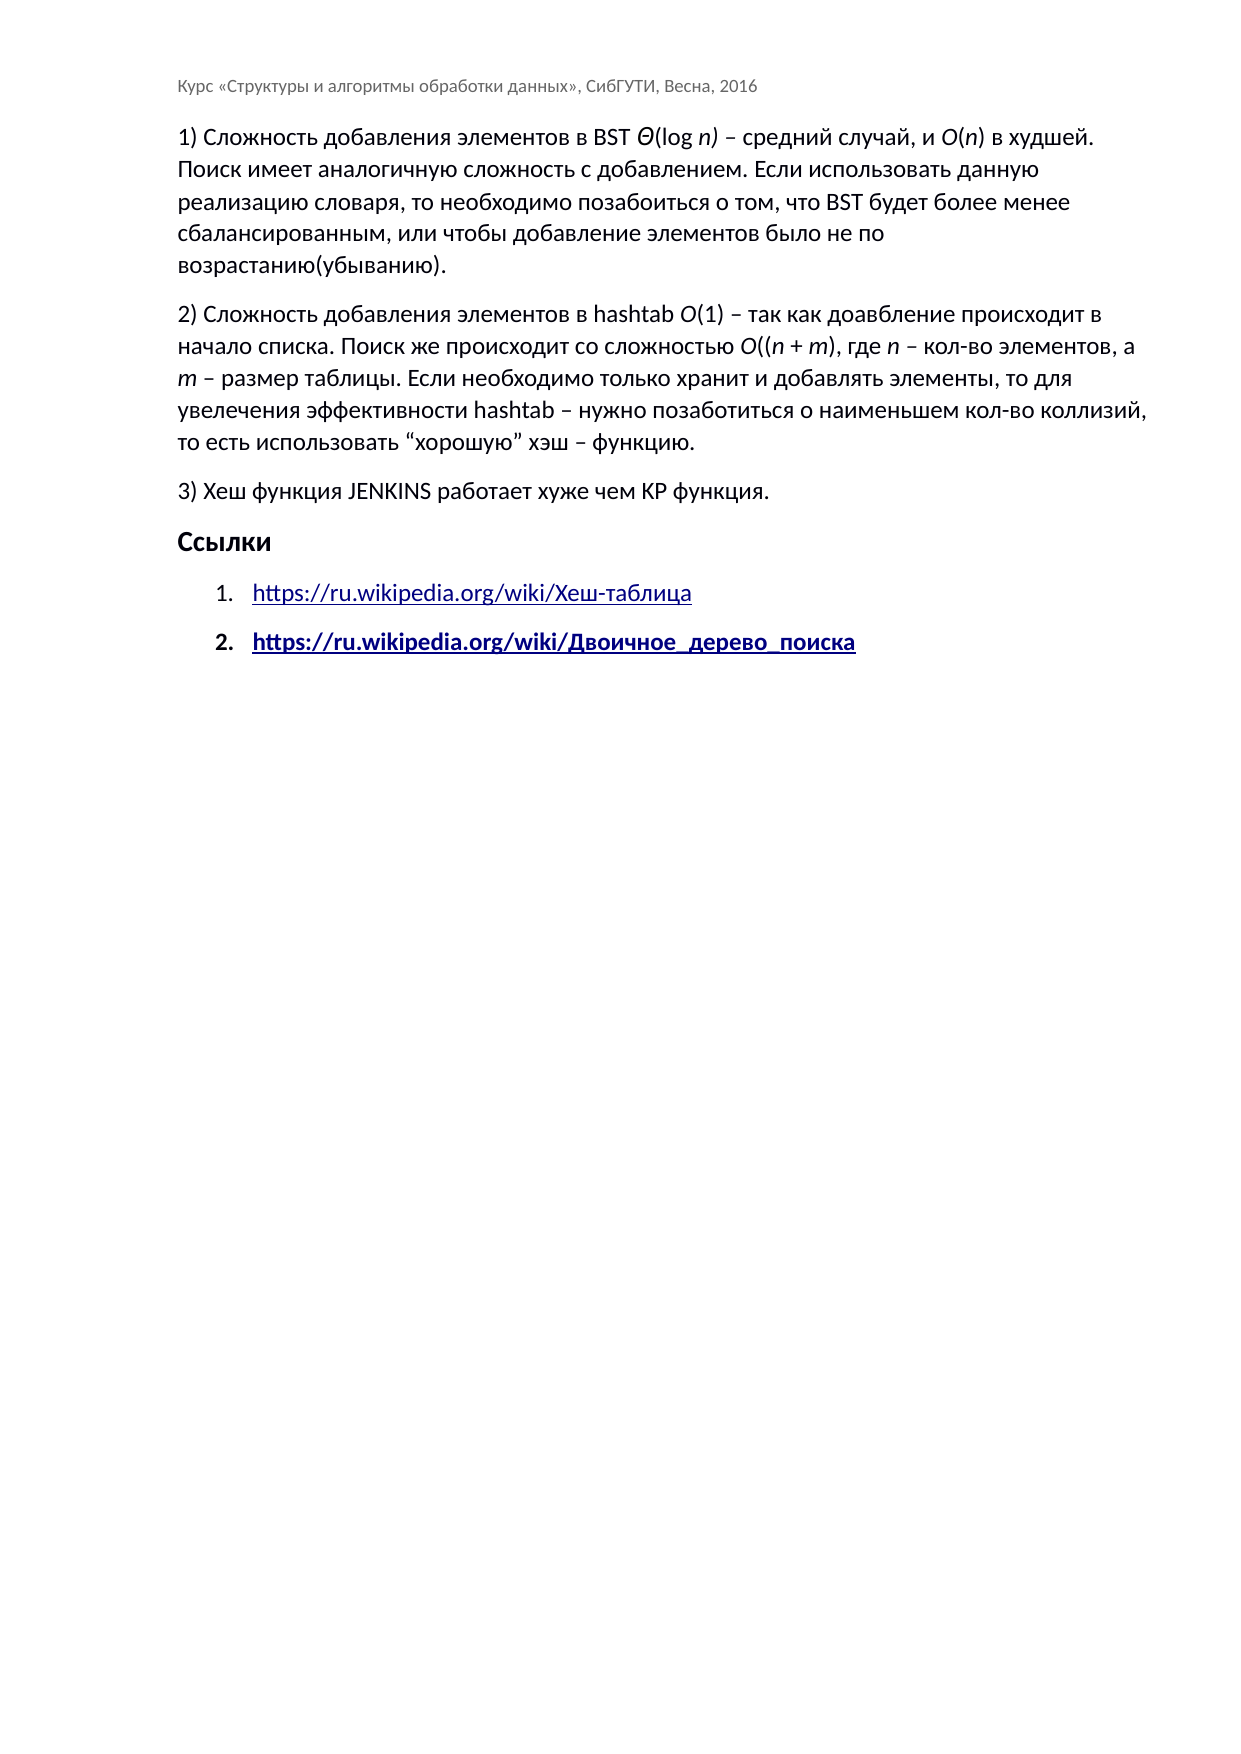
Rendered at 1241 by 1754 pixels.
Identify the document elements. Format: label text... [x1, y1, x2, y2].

list https://ru.wikipedia.org/wiki/Двоичное_дерево_поиска [215, 626, 1152, 657]
text Ссылки [177, 523, 1152, 559]
text 1) Сложность добавления элементов в BST Θ(log n) – средний случай, и O(n) в худшей. Поиск имеет аналогичную сложность с добавлением. Если использовать данную реализацию словаря, то необходимо позабоиться о том, что BST будет более менее сбалансированным, или чтобы добавление элементов было не по возрастанию(убыванию). [177, 118, 1152, 280]
list https://ru.wikipedia.org/wiki/Хеш-таблица [215, 577, 1152, 608]
text 2) Сложность добавления элементов в hashtab O(1) – так как доавбление происходит в начало списка. Поиск же происходит со сложностью O((n + m), где n – кол-во элементов, а m – размер таблицы. Если необходимо только хранит и добавлять элементы, то для увелечения эффективности hashtab – нужно позаботиться о наименьшем кол-во коллизий, то есть использовать “хорошую” хэш – функцию. [177, 298, 1152, 457]
text 3) Хеш функция JENKINS работает хуже чем KP функция. [177, 475, 1152, 505]
